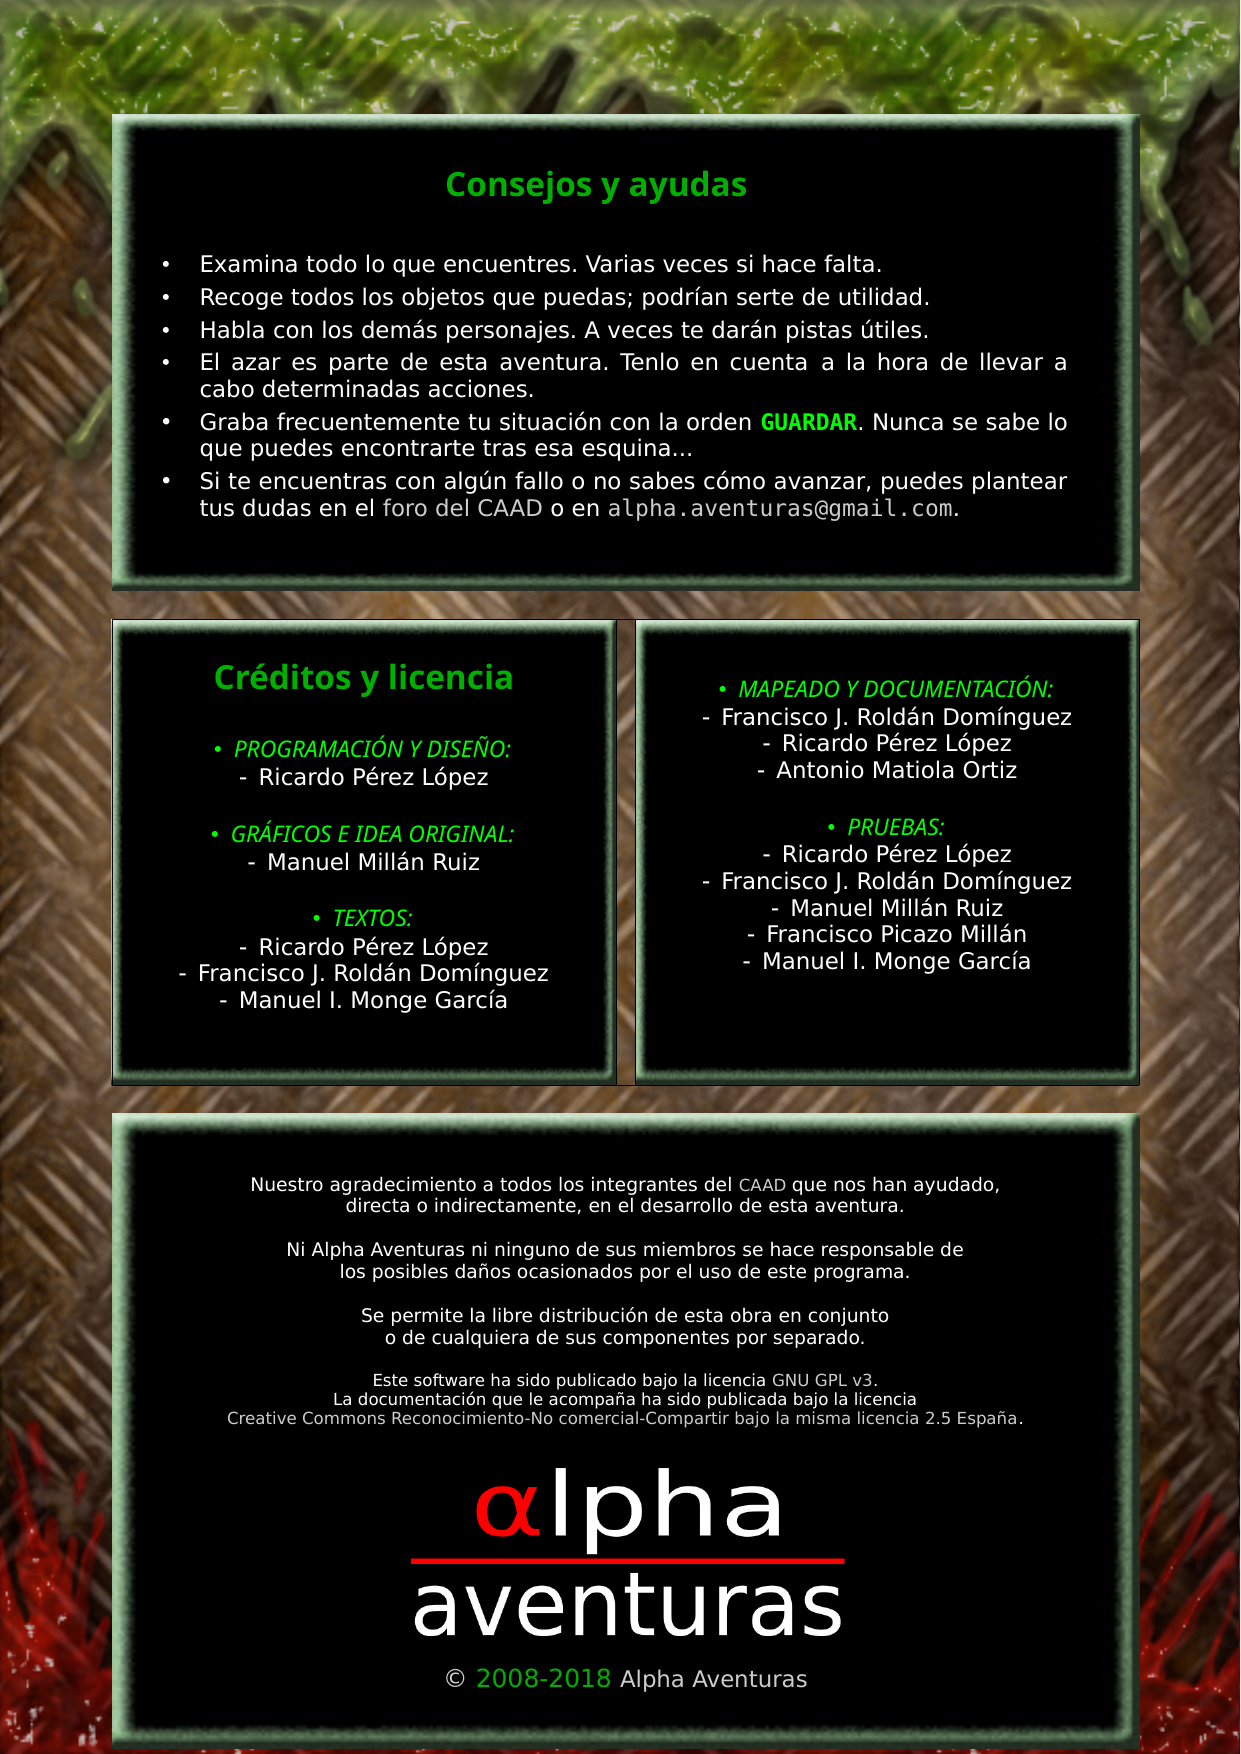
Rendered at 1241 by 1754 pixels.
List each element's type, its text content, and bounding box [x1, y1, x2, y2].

table_header Nuestro agradecimiento a todos los integrantes del CAAD que nos han ayudado, directa o indirectamente, en el desarrollo de esta aventura. Ni Alpha Aventuras ni ninguno de sus miembros se hace responsable de los posibles daños ocasionados por el uso de este programa. Se permite la libre distribución de esta obra en conjunto o de cualquiera de sus componentes por separado. Este software ha sido publicado bajo la licencia GNU GPL v3. La documentación que le acompaña ha sido publicada bajo la licencia Creative Commons Reconocimiento-No comercial-Compartir bajo la misma licencia 2.5 España. © 2008-2018 Alpha Aventuras [113, 1113, 1139, 1748]
table_header [617, 620, 635, 1084]
table_header Consejos y ayudas Examina todo lo que encuentres. Varias veces si hace falta. Recoge todos los objetos que puedas; podrían serte de utilidad. Habla con los demás personajes. A veces te darán pistas útiles. El azar es parte de esta aventura. Tenlo en cuenta a la hora de llevar a cabo determinadas acciones. Graba frecuentemente tu situación con la orden GUARDAR. Nunca se sabe lo que puedes encontrarte tras esa esquina... Si te encuentras con algún fallo o no sabes cómo avanzar, puedes plantear tus dudas en el foro del CAAD o en alpha.aventuras@gmail.com. [113, 115, 1139, 590]
table_header • MAPEADO Y DOCUMENTACIÓN: - Francisco J. Roldán Domínguez - Ricardo Pérez López - Antonio Matiola Ortiz • PRUEBAS: - Ricardo Pérez López - Francisco J. Roldán Domínguez - Manuel Millán Ruiz - Francisco Picazo Millán - Manuel I. Monge García [636, 620, 1139, 1084]
picture [0, 0, 1241, 1754]
table_header Créditos y licencia • PROGRAMACIÓN Y DISEÑO: - Ricardo Pérez López • GRÁFICOS E IDEA ORIGINAL: - Manuel Millán Ruiz • TEXTOS: - Ricardo Pérez López - Francisco J. Roldán Domínguez - Manuel I. Monge García [113, 620, 616, 1084]
